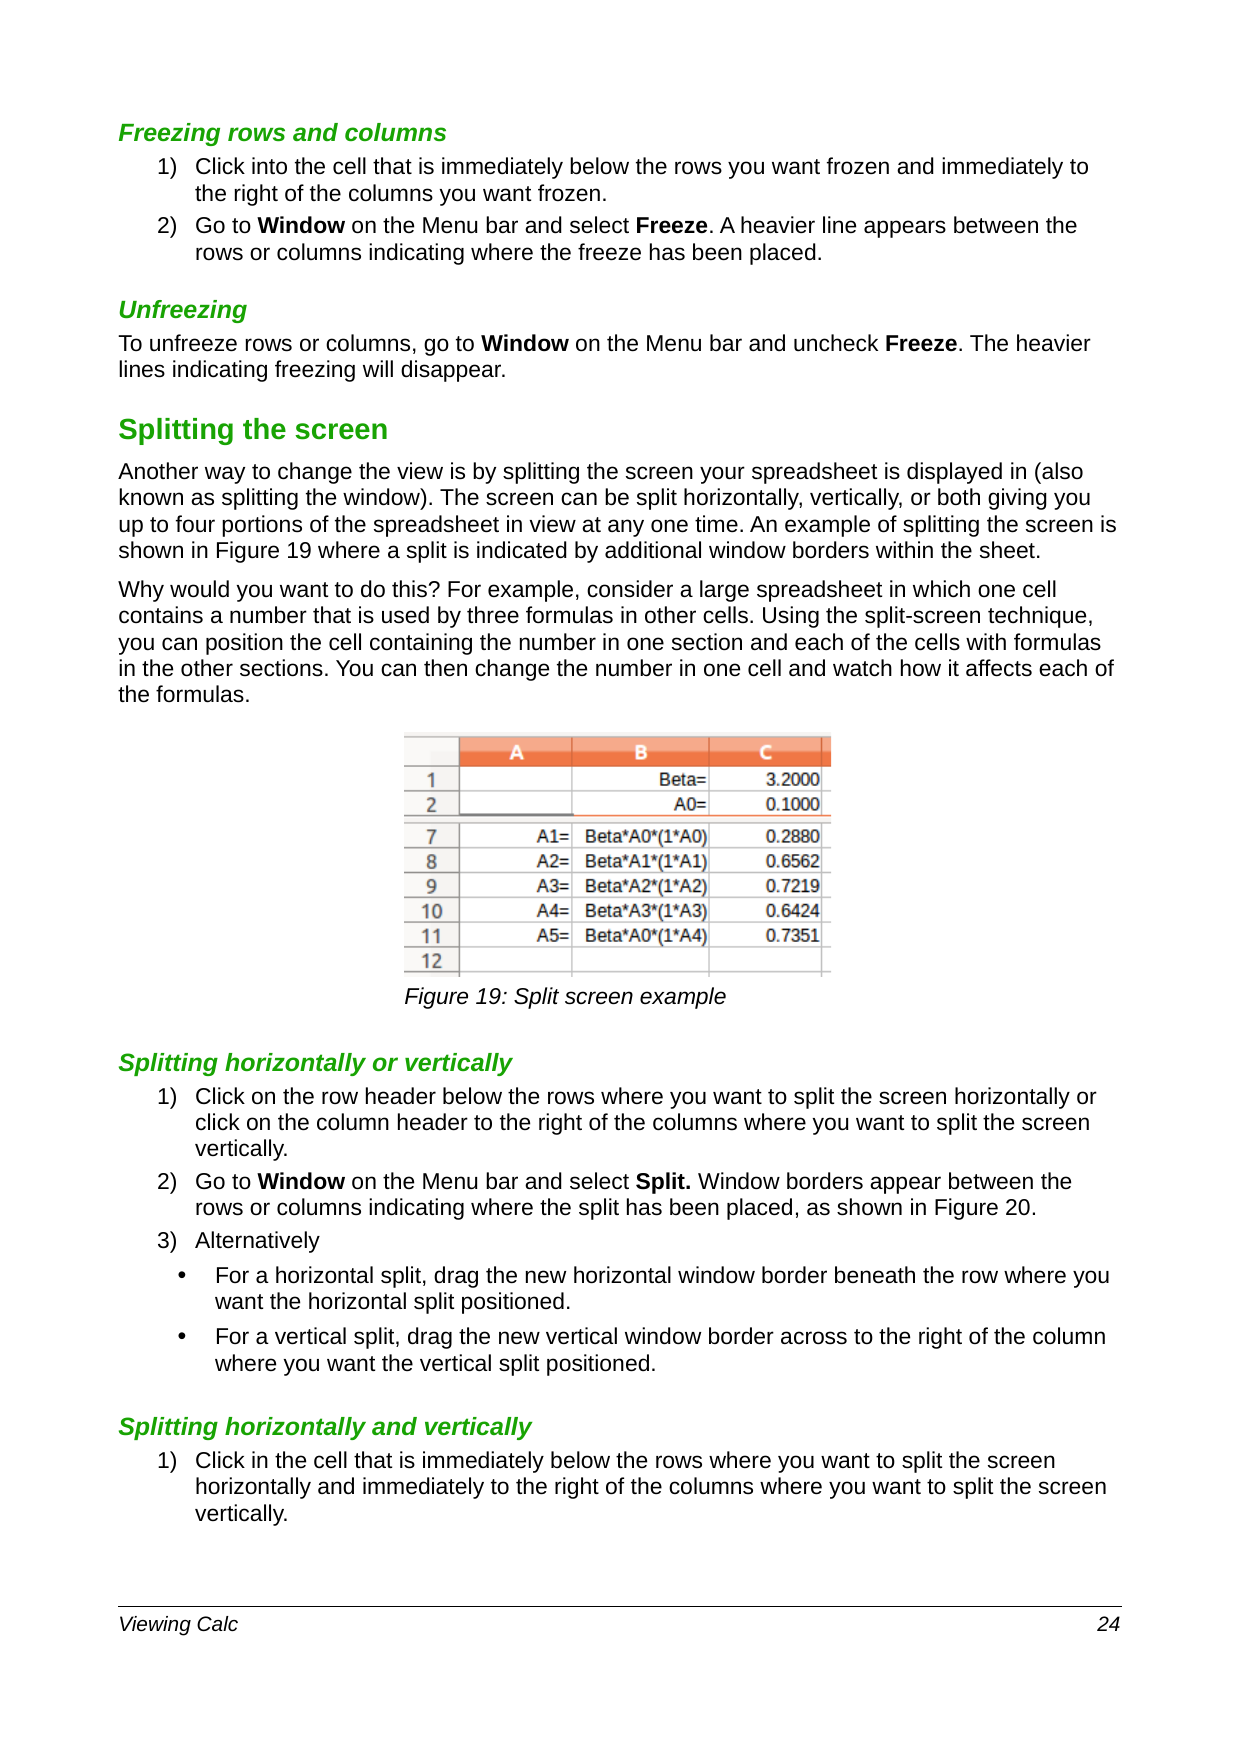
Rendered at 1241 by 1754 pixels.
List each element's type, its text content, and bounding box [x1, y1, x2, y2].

picture [404, 732, 832, 977]
list Click on the row header below the rows where you want to split the screen horizontally or click on the column header to the right of the columns where you want to split the screen vertically. [177, 1083, 1122, 1162]
text To unfreeze rows or columns, go to Window on the Menu bar and uncheck Freeze. The heavier lines indicating freezing will disappear. [118, 330, 1122, 382]
subtitle Splitting horizontally and vertically [118, 1412, 1122, 1440]
text Figure 19: Split screen example [404, 983, 836, 1009]
list Click in the cell that is immediately below the rows where you want to split the screen horizontally and immediately to the right of the columns where you want to split the screen vertically. [177, 1447, 1122, 1526]
list For a horizontal split, drag the new horizontal window border beneath the row where you want the horizontal split positioned. [177, 1259, 1122, 1315]
subtitle Freezing rows and columns [118, 118, 1122, 147]
subtitle Unfreezing [118, 294, 1122, 323]
list For a vertical split, drag the new vertical window border across to the right of the column where you want the vertical split positioned. [177, 1321, 1122, 1376]
text Another way to change the view is by splitting the screen your spreadsheet is displayed in (also known as splitting the window). The screen can be split horizontally, vertically, or both giving you up to four portions of the spreadsheet in view at any one time. An example of splitting the screen is shown in Figure 19 where a split is indicated by additional window borders within the sheet. [118, 458, 1122, 563]
list Go to Window on the Menu bar and select Split. Window borders appear between the rows or columns indicating where the split has been placed, as shown in Figure 20. [177, 1168, 1122, 1221]
subtitle Splitting horizontally or vertically [118, 1047, 1122, 1076]
list Go to Window on the Menu bar and select Freeze. A heavier line appears between the rows or columns indicating where the freeze has been placed. [177, 212, 1122, 265]
list Click into the cell that is immediately below the rows you want frozen and immediately to the right of the columns you want frozen. [177, 153, 1122, 206]
list Alternatively [177, 1227, 1122, 1253]
text Why would you want to do this? For example, consider a large spreadsheet in which one cell contains a number that is used by three formulas in other cells. Using the split-screen technique, you can position the cell containing the number in one section and each of the cells with formulas in the other sections. You can then change the number in one cell and watch how it affects each of the formulas. [118, 576, 1122, 708]
subtitle Splitting the screen [118, 412, 1122, 446]
